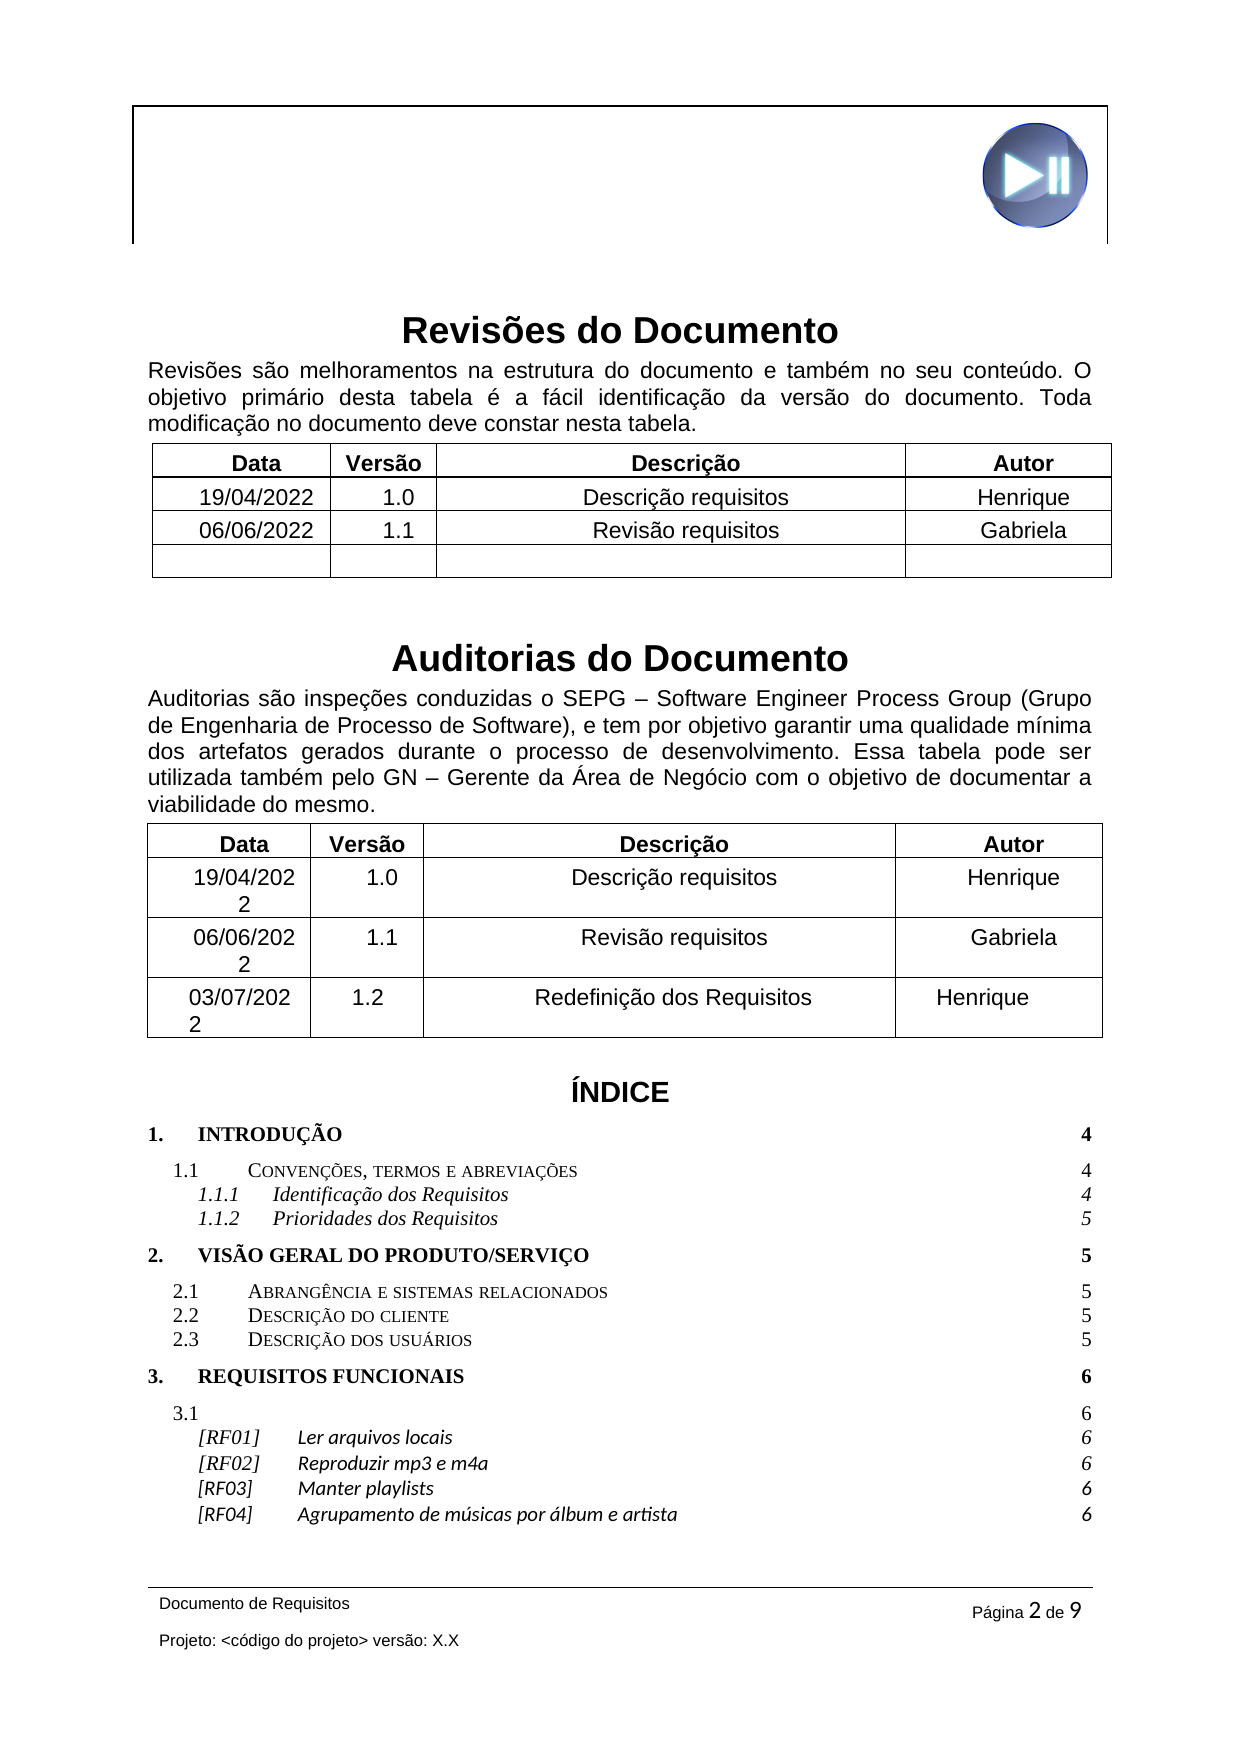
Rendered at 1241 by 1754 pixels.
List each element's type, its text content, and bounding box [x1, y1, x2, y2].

table_cell 19/04/2022 [153, 478, 330, 510]
table_header Versão [311, 824, 423, 857]
text 1. INTRODUÇÃO 4 [148, 1121, 1092, 1146]
text [RF01] Ler arquivos locais 6 [198, 1424, 1092, 1450]
text [RF02] Reproduzir mp3 e m4a 6 [198, 1450, 1092, 1475]
text [RF03] Manter playlists 6 [198, 1475, 1092, 1501]
table_cell Gabriela [896, 918, 1102, 977]
table_header Versão [331, 444, 436, 476]
text ÍNDICE [148, 1075, 1092, 1109]
table_cell 1.1 [311, 918, 423, 977]
text 1.1.2 Prioridades dos Requisitos 5 [198, 1206, 1092, 1230]
table_cell 1.2 [311, 978, 423, 1037]
table_cell Descrição requisitos [437, 478, 905, 510]
table_cell [437, 545, 905, 577]
table_cell 1.0 [331, 478, 436, 510]
table_cell 06/06/2022 [148, 918, 310, 977]
table_cell Henrique [896, 858, 1102, 917]
table_cell Henrique [896, 978, 1102, 1037]
text [RF04] Agrupamento de músicas por álbum e artista 6 [198, 1501, 1092, 1526]
table_cell 1.0 [311, 858, 423, 917]
table_cell [906, 545, 1111, 577]
table_cell Gabriela [906, 511, 1111, 544]
table_cell [331, 545, 436, 577]
table_cell 03/07/2022 [148, 978, 310, 1037]
table_cell Henrique [906, 478, 1111, 510]
text Auditorias são inspeções conduzidas o SEPG – Software Engineer Process Group (Grupo de Engenharia de Processo de Software), e tem por objetivo garantir uma qualidade mínima dos artefatos gerados durante o processo de desenvolvimento. Essa tabela pode ser utilizada também pelo GN – Gerente da Área de Negócio com o objetivo de documentar a viabilidade do mesmo. [148, 685, 1092, 817]
text 2.1 Abrangência e sistemas relacionados 5 [173, 1279, 1092, 1303]
table_header Descrição [424, 824, 895, 857]
picture [971, 113, 1097, 238]
table_cell 06/06/2022 [153, 511, 330, 544]
table_header Autor [896, 824, 1102, 857]
table_header Data [148, 824, 310, 857]
table_header Autor [906, 444, 1111, 476]
table_cell Revisão requisitos [437, 511, 905, 544]
table_cell [153, 545, 330, 577]
table_header Data [153, 444, 330, 476]
table_cell 1.1 [331, 511, 436, 544]
table_cell Revisão requisitos [424, 918, 895, 977]
table_header Descrição [437, 444, 905, 476]
text Revisões são melhoramentos na estrutura do documento e também no seu conteúdo. O objetivo primário desta tabela é a fácil identificação da versão do documento. Toda modificação no documento deve constar nesta tabela. [148, 357, 1092, 436]
table_cell Descrição requisitos [424, 858, 895, 917]
text 2.3 Descrição dos usuários 5 [173, 1327, 1092, 1351]
text 2. VISÃO GERAL DO PRODUTO/SERVIÇO 5 [148, 1243, 1092, 1267]
text 3.1 6 [173, 1401, 1092, 1424]
text Revisões do Documento [148, 308, 1092, 351]
text 3. REQUISITOS FUNCIONAIS 6 [148, 1364, 1092, 1388]
table_cell Redefinição dos Requisitos [424, 978, 895, 1037]
text 2.2 Descrição do cliente 5 [173, 1303, 1092, 1327]
text 1.1.1 Identificação dos Requisitos 4 [198, 1182, 1092, 1206]
text 1.1 Convenções, termos e abreviações 4 [173, 1158, 1092, 1182]
text Auditorias do Documento [148, 636, 1092, 679]
table_cell 19/04/2022 [148, 858, 310, 917]
